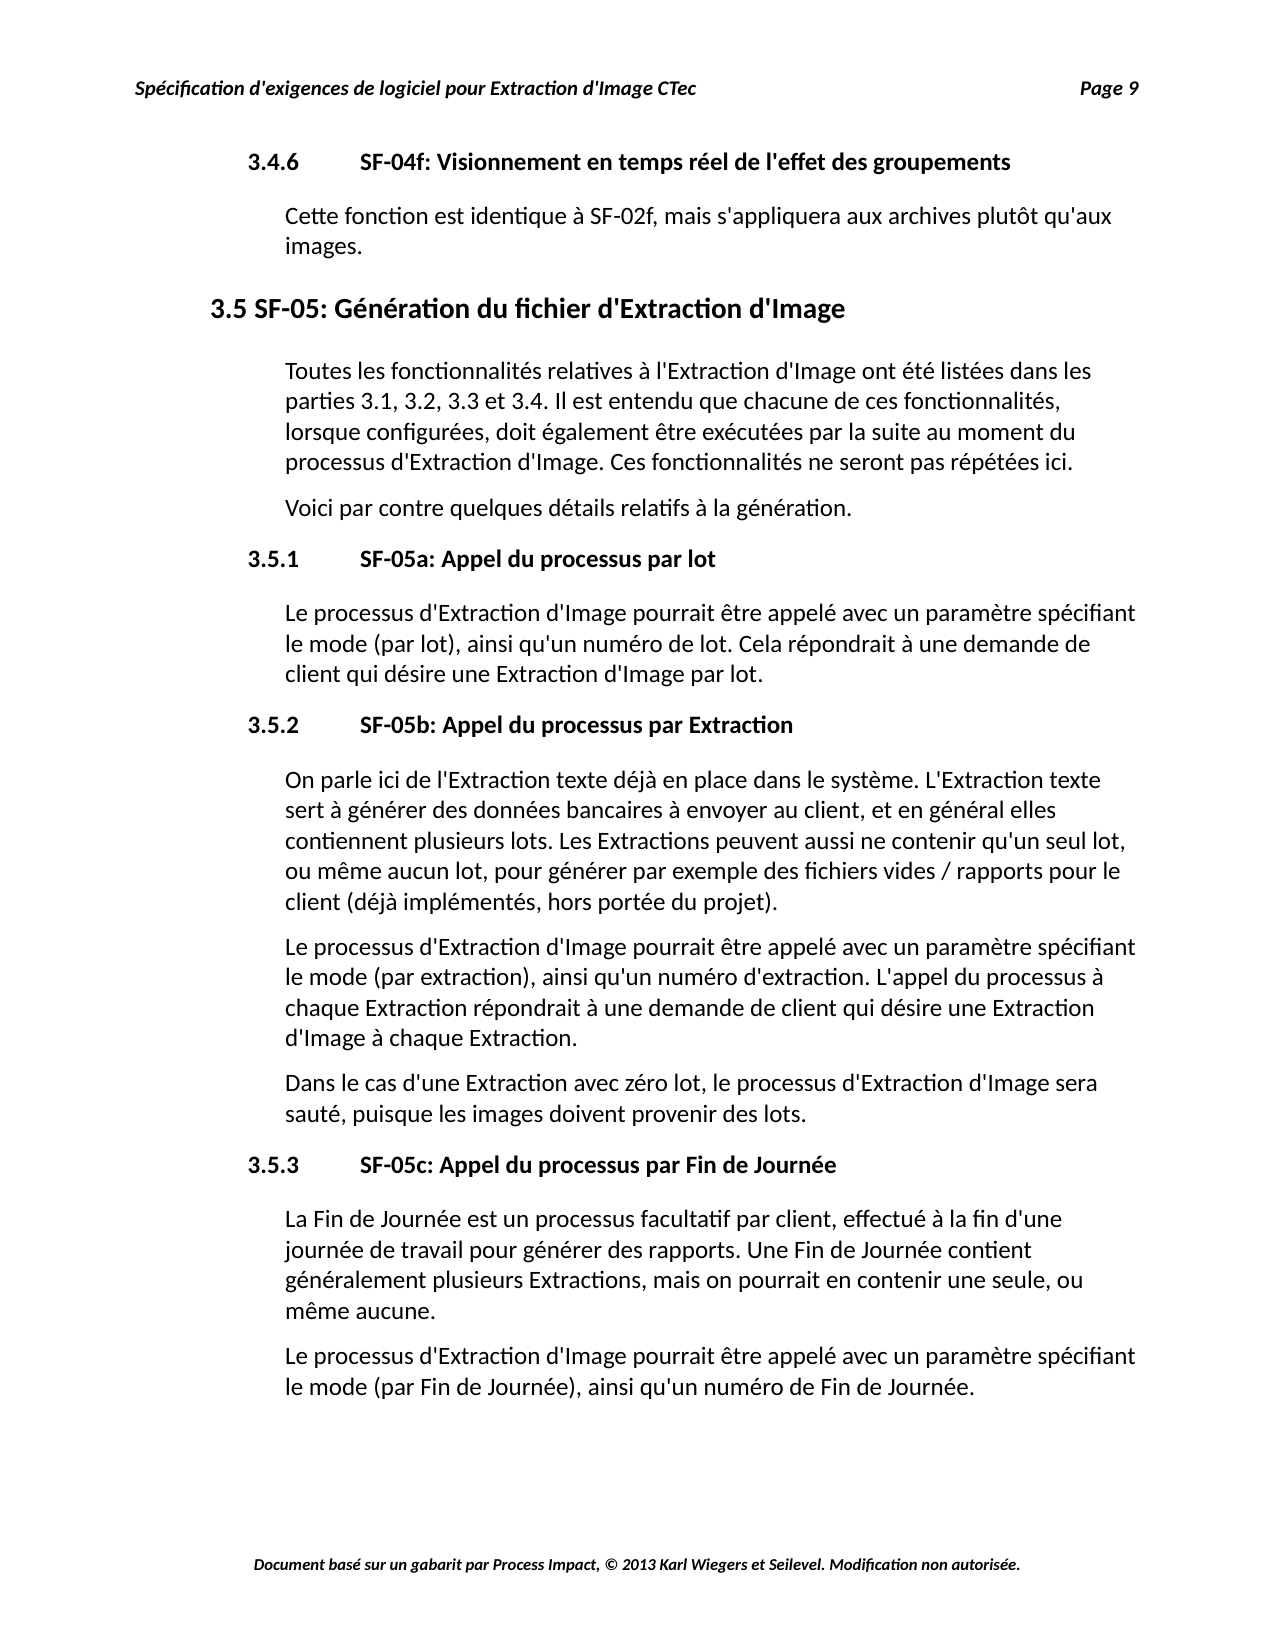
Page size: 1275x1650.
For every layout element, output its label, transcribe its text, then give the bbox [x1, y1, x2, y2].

list La Fin de Journée est un processus facultatif par client, effectué à la fin d'une journée de travail pour générer des rapports. Une Fin de Journée contient généralement plusieurs Extractions, mais on pourrait en contenir une seule, ou même aucune. [247, 1204, 1140, 1326]
subtitle SF-05b: Appel du processus par Extraction [247, 714, 1140, 739]
list Le processus d'Extraction d'Image pourrait être appelé avec un paramètre spécifiant le mode (par Fin de Journée), ainsi qu'un numéro de Fin de Journée. [247, 1340, 1140, 1401]
subtitle SF-05: Génération du fichier d'Extraction d'Image [210, 290, 1140, 326]
list Toutes les fonctionnalités relatives à l'Extraction d'Image ont été listées dans les parties 3.1, 3.2, 3.3 et 3.4. Il est entendu que chacune de ces fonctionnalités, lorsque configurées, doit également être exécutées par la suite au moment du processus d'Extraction d'Image. Ces fonctionnalités ne seront pas répétées ici. [247, 355, 1140, 477]
list Le processus d'Extraction d'Image pourrait être appelé avec un paramètre spécifiant le mode (par extraction), ainsi qu'un numéro d'extraction. L'appel du processus à chaque Extraction répondrait à une demande de client qui désire une Extraction d'Image à chaque Extraction. [247, 931, 1140, 1053]
list Voici par contre quelques détails relatifs à la génération. [247, 492, 1140, 522]
list Le processus d'Extraction d'Image pourrait être appelé avec un paramètre spécifiant le mode (par lot), ainsi qu'un numéro de lot. Cela répondrait à une demande de client qui désire une Extraction d'Image par lot. [247, 597, 1140, 689]
subtitle SF-05c: Appel du processus par Fin de Journée [247, 1154, 1140, 1179]
subtitle SF-04f: Visionnement en temps réel de l'effet des groupements [247, 150, 1140, 175]
subtitle SF-05a: Appel du processus par lot [247, 547, 1140, 572]
list Cette fonction est identique à SF-02f, mais s'appliquera aux archives plutôt qu'aux images. [247, 200, 1140, 261]
list Dans le cas d'une Extraction avec zéro lot, le processus d'Extraction d'Image sera sauté, puisque les images doivent provenir des lots. [247, 1068, 1140, 1129]
list On parle ici de l'Extraction texte déjà en place dans le système. L'Extraction texte sert à générer des données bancaires à envoyer au client, et en général elles contiennent plusieurs lots. Les Extractions peuvent aussi ne contenir qu'un seul lot, ou même aucun lot, pour générer par exemple des fichiers vides / rapports pour le client (déjà implémentés, hors portée du projet). [247, 764, 1140, 916]
